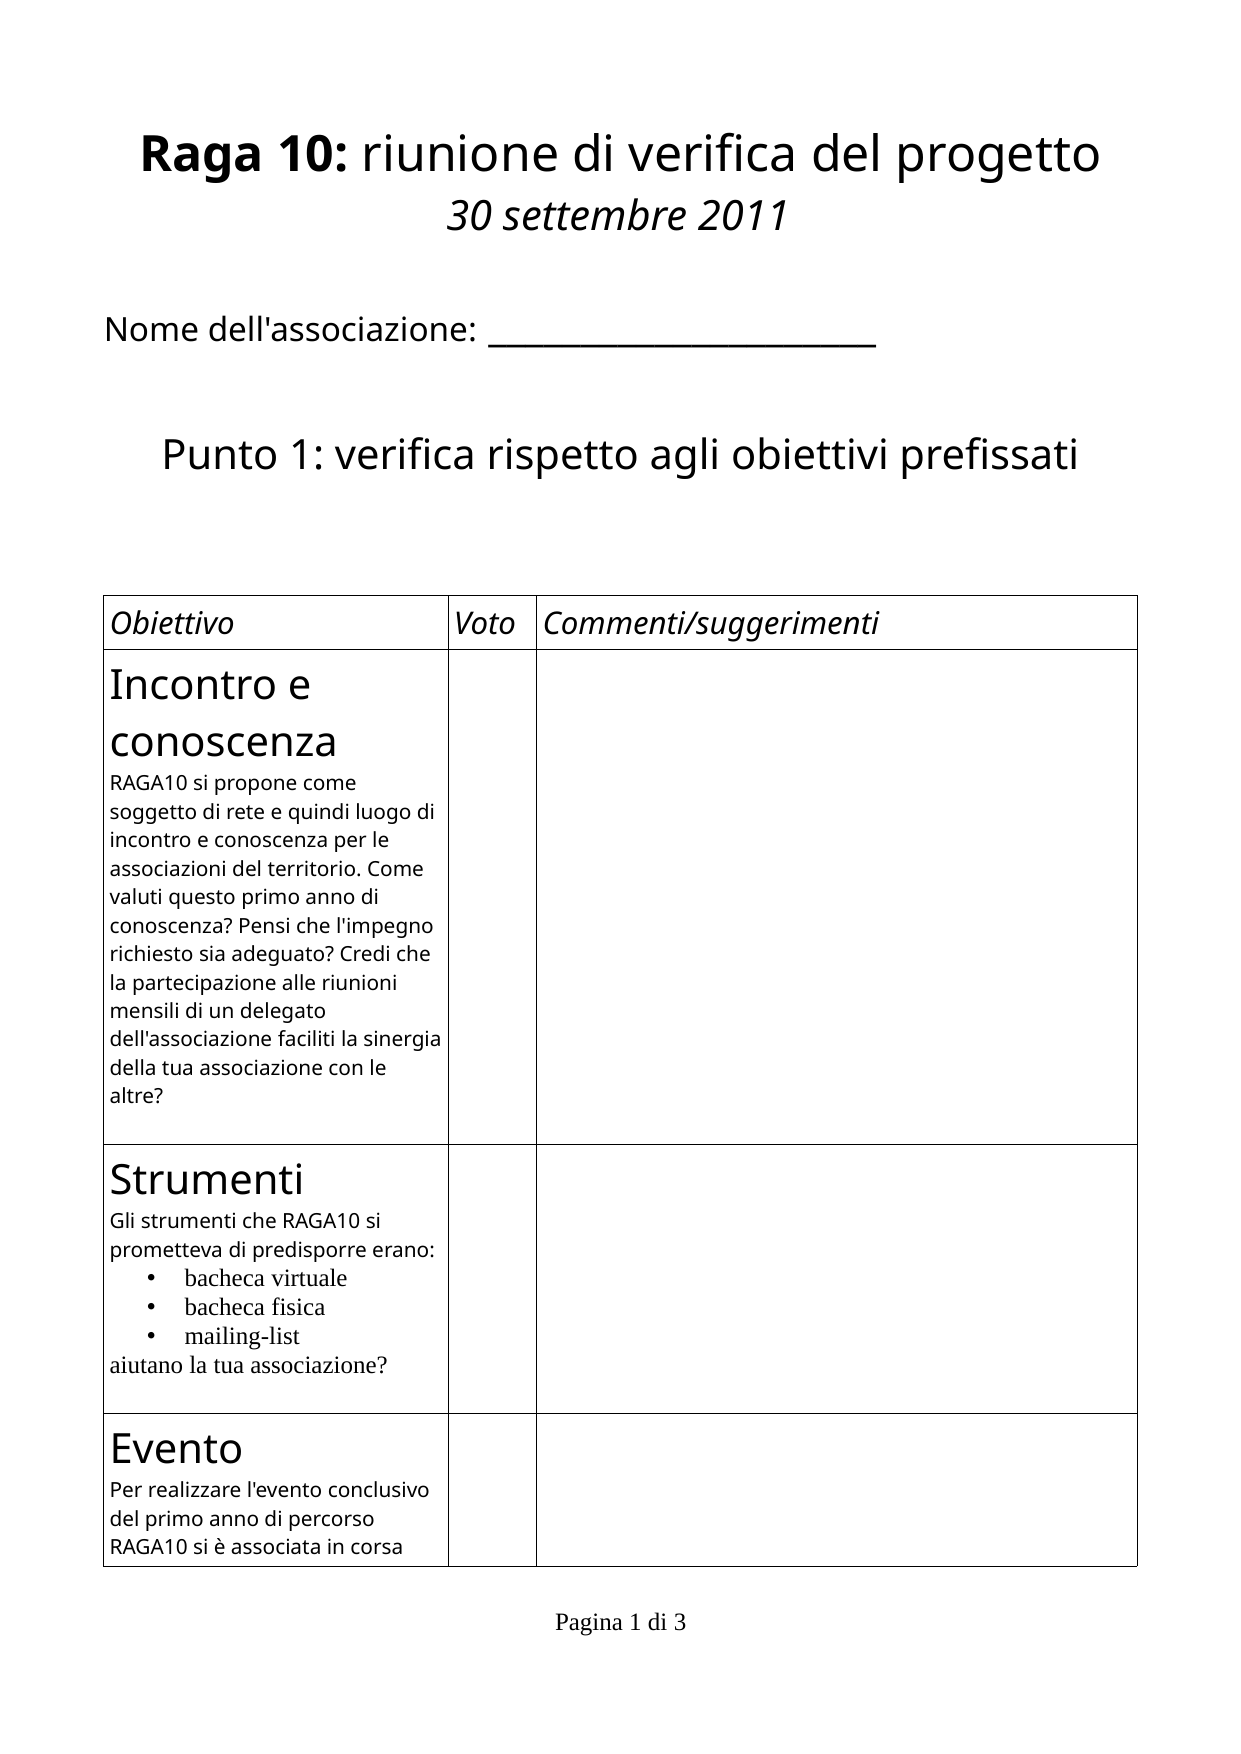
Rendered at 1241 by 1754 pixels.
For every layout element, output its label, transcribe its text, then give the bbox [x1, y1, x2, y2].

table_cell [449, 1414, 536, 1566]
table_header Commenti/suggerimenti [537, 596, 1137, 649]
table_cell Evento Per realizzare l'evento conclusivo del primo anno di percorso RAGA10 si è associata in corsa [104, 1414, 448, 1566]
table_header Obiettivo [104, 596, 448, 649]
text 30 settembre 2011 [103, 186, 1137, 243]
text Raga 10: riunione di verifica del progetto [103, 118, 1137, 186]
table_cell [537, 650, 1137, 1144]
table_cell [449, 1145, 536, 1413]
table_cell Strumenti Gli strumenti che RAGA10 si prometteva di predisporre erano: bacheca virtuale bacheca fisica mailing-list aiutano la tua associazione? [104, 1145, 448, 1413]
table_cell Incontro e conoscenza RAGA10 si propone come soggetto di rete e quindi luogo di incontro e conoscenza per le associazioni del territorio. Come valuti questo primo anno di conoscenza? Pensi che l'impegno richiesto sia adeguato? Credi che la partecipazione alle riunioni mensili di un delegato dell'associazione faciliti la sinergia della tua associazione con le altre? [104, 650, 448, 1144]
text Nome dell'associazione: _____________________ [103, 288, 1137, 357]
table_cell [537, 1145, 1137, 1413]
table_header Voto [449, 596, 536, 649]
text Punto 1: verifica rispetto agli obiettivi prefissati [103, 425, 1137, 481]
table_cell [537, 1414, 1137, 1566]
table_cell [449, 650, 536, 1144]
